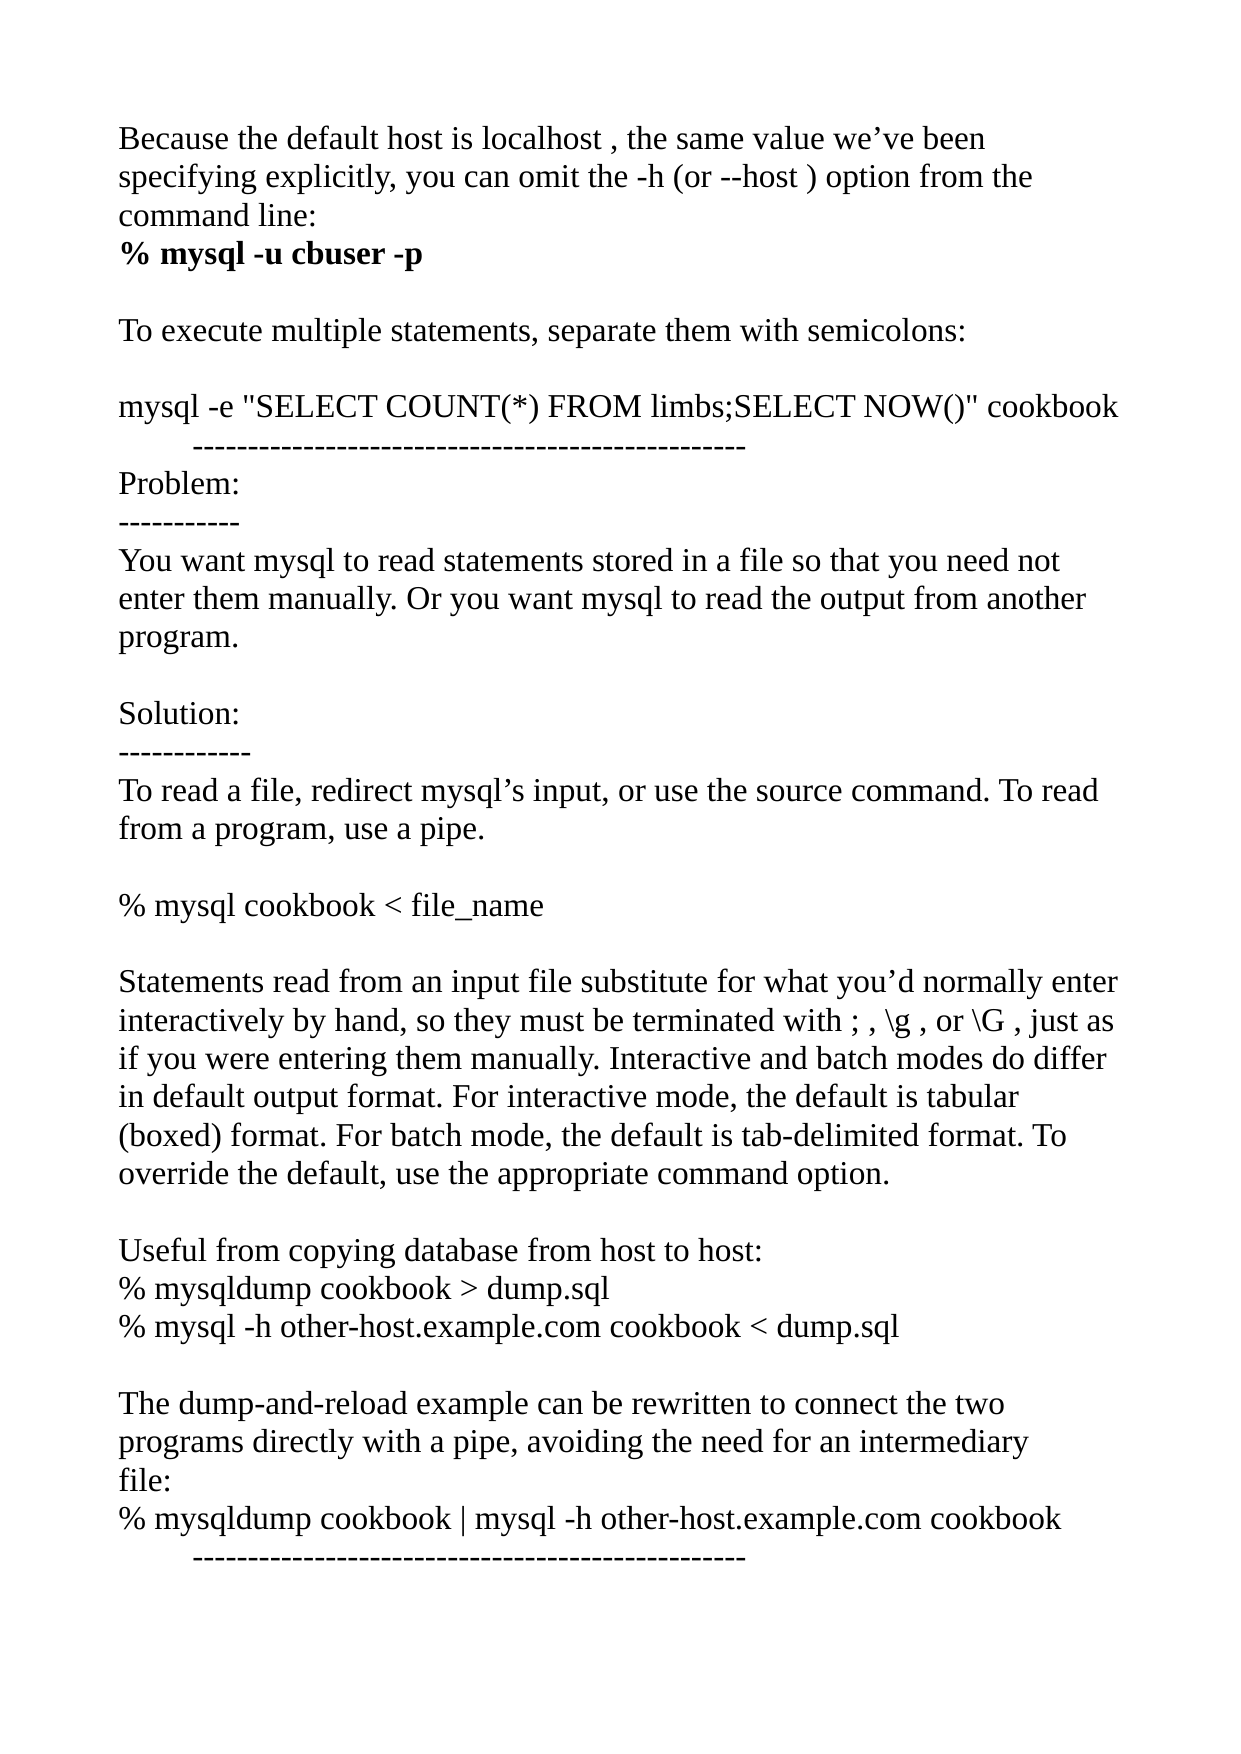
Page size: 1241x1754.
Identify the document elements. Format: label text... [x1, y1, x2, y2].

text ----------- [118, 501, 1122, 540]
text -------------------------------------------------- [118, 1536, 1122, 1575]
text % mysql -u cbuser -p [118, 233, 1122, 271]
text Problem: [118, 463, 1122, 501]
text file: [118, 1460, 1122, 1498]
text % mysql cookbook < file_name [118, 885, 1122, 923]
text Because the default host is localhost , the same value we’ve been specifying explicitly, you can omit the -h (or --host ) option from the command line: [118, 118, 1122, 233]
text Statements read from an input file substitute for what you’d normally enter interactively by hand, so they must be terminated with ; , \g , or \G , just as if you were entering them manually. Interactive and batch modes do differ in default output format. For interactive mode, the default is tabular (boxed) format. For batch mode, the default is tab-delimited format. To override the default, use the appropriate command option. [118, 961, 1122, 1191]
text Solution: [118, 693, 1122, 731]
text % mysqldump cookbook | mysql -h other-host.example.com cookbook [118, 1498, 1122, 1536]
text ------------ [118, 731, 1122, 770]
text mysql -e "SELECT COUNT(*) FROM limbs;SELECT NOW()" cookbook [118, 386, 1122, 425]
text -------------------------------------------------- [118, 425, 1122, 463]
text % mysql -h other-host.example.com cookbook < dump.sql [118, 1306, 1122, 1345]
text You want mysql to read statements stored in a file so that you need not enter them manually. Or you want mysql to read the output from another program. [118, 540, 1122, 655]
text Useful from copying database from host to host: [118, 1230, 1122, 1268]
text To execute multiple statements, separate them with semicolons: [118, 310, 1122, 348]
text % mysqldump cookbook > dump.sql [118, 1268, 1122, 1306]
text To read a file, redirect mysql’s input, or use the source command. To read from a program, use a pipe. [118, 770, 1122, 846]
text The dump-and-reload example can be rewritten to connect the two programs directly with a pipe, avoiding the need for an intermediary [118, 1383, 1122, 1460]
